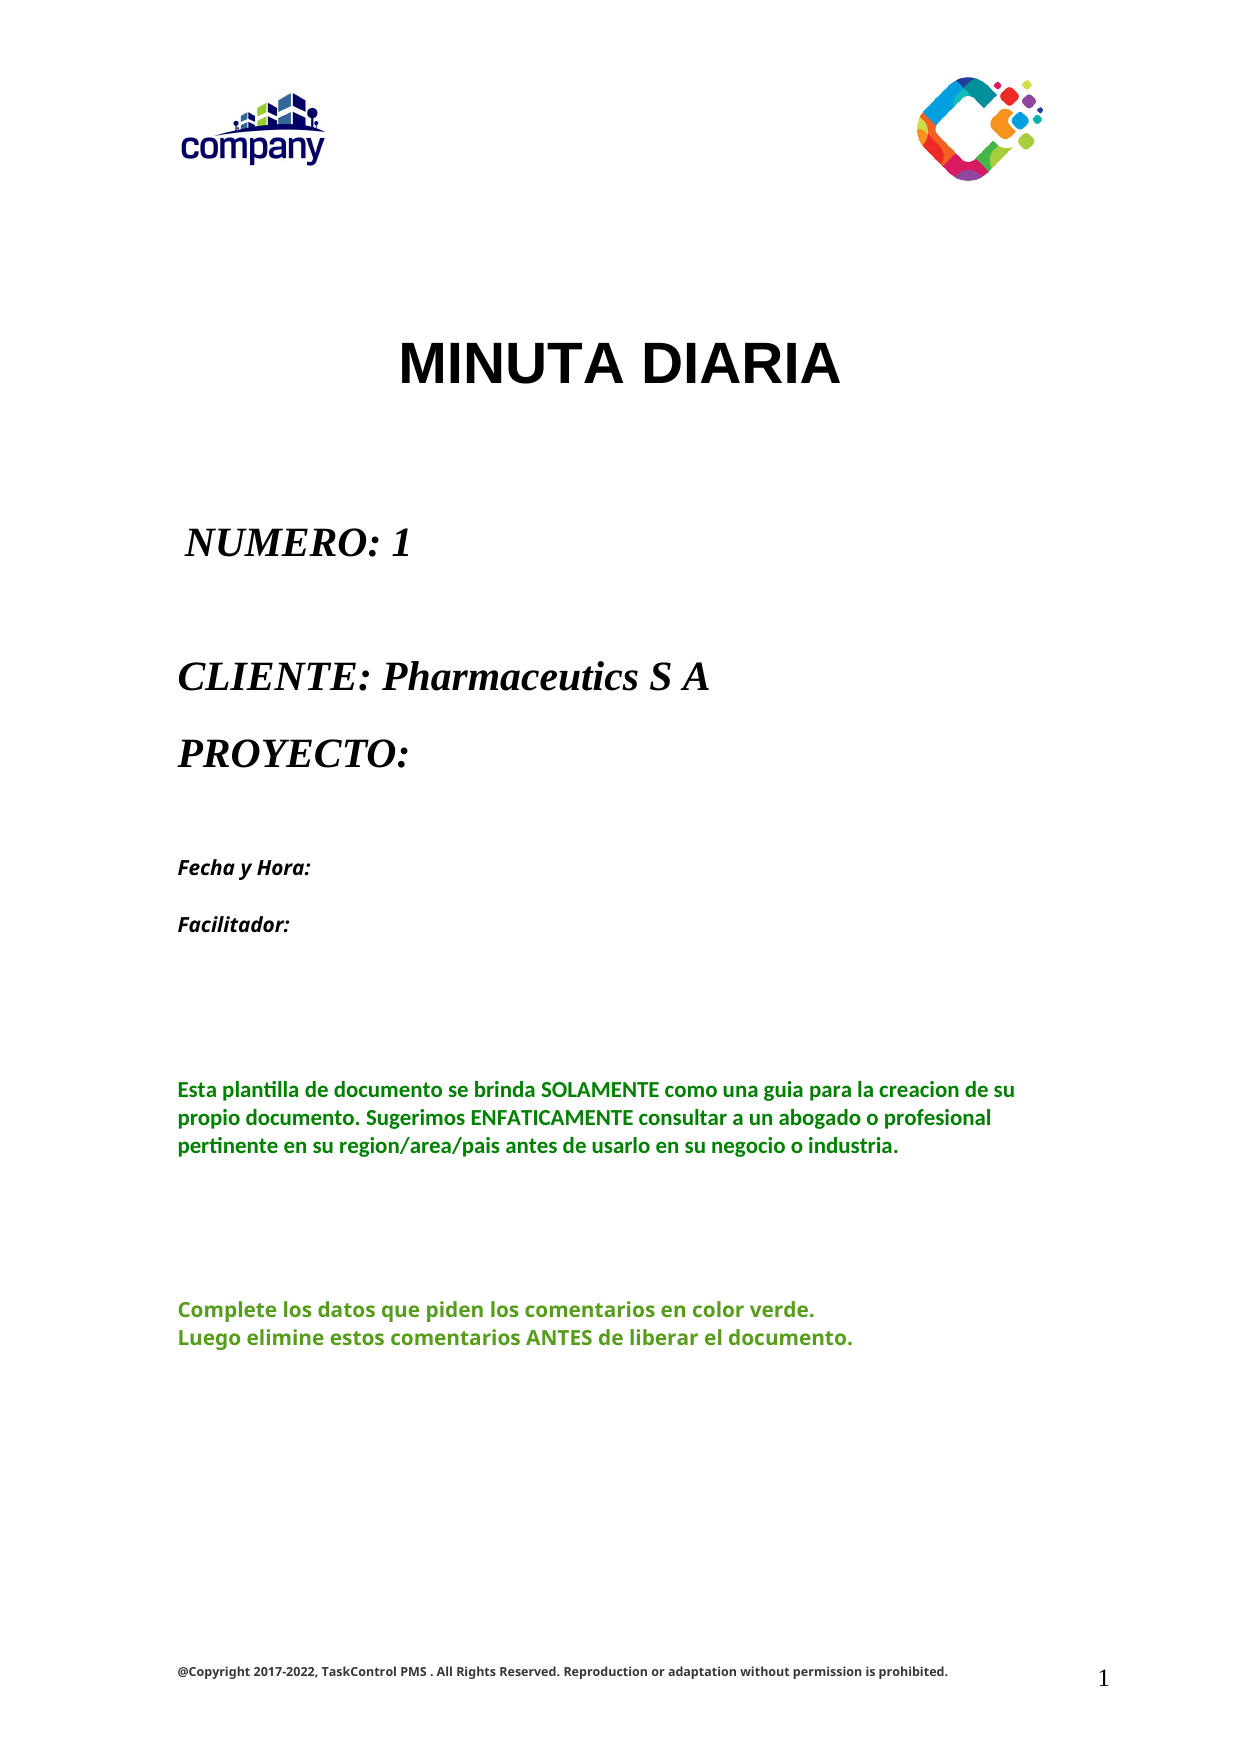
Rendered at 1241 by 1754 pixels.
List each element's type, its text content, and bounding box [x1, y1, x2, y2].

text Facilitador: [177, 882, 1063, 938]
subtitle PROYECTO: [177, 728, 1063, 776]
picture [914, 73, 1046, 184]
text NUMERO: 1 [177, 517, 1063, 565]
picture [177, 73, 334, 184]
text Fecha y Hora: [177, 853, 1063, 882]
text Esta plantilla de documento se brinda SOLAMENTE como una guia para la creacion de su propio documento. Sugerimos ENFATICAMENTE consultar a un abogado o profesional pertinente en su region/area/pais antes de usarlo en su negocio o industria. [177, 1075, 1063, 1159]
text Luego elimine estos comentarios ANTES de liberar el documento. [177, 1323, 1063, 1352]
text CLIENTE: Pharmaceutics S A [177, 651, 1063, 699]
text MINUTA DIARIA [177, 329, 1063, 463]
text Complete los datos que piden los comentarios en color verde. [177, 1295, 1063, 1323]
